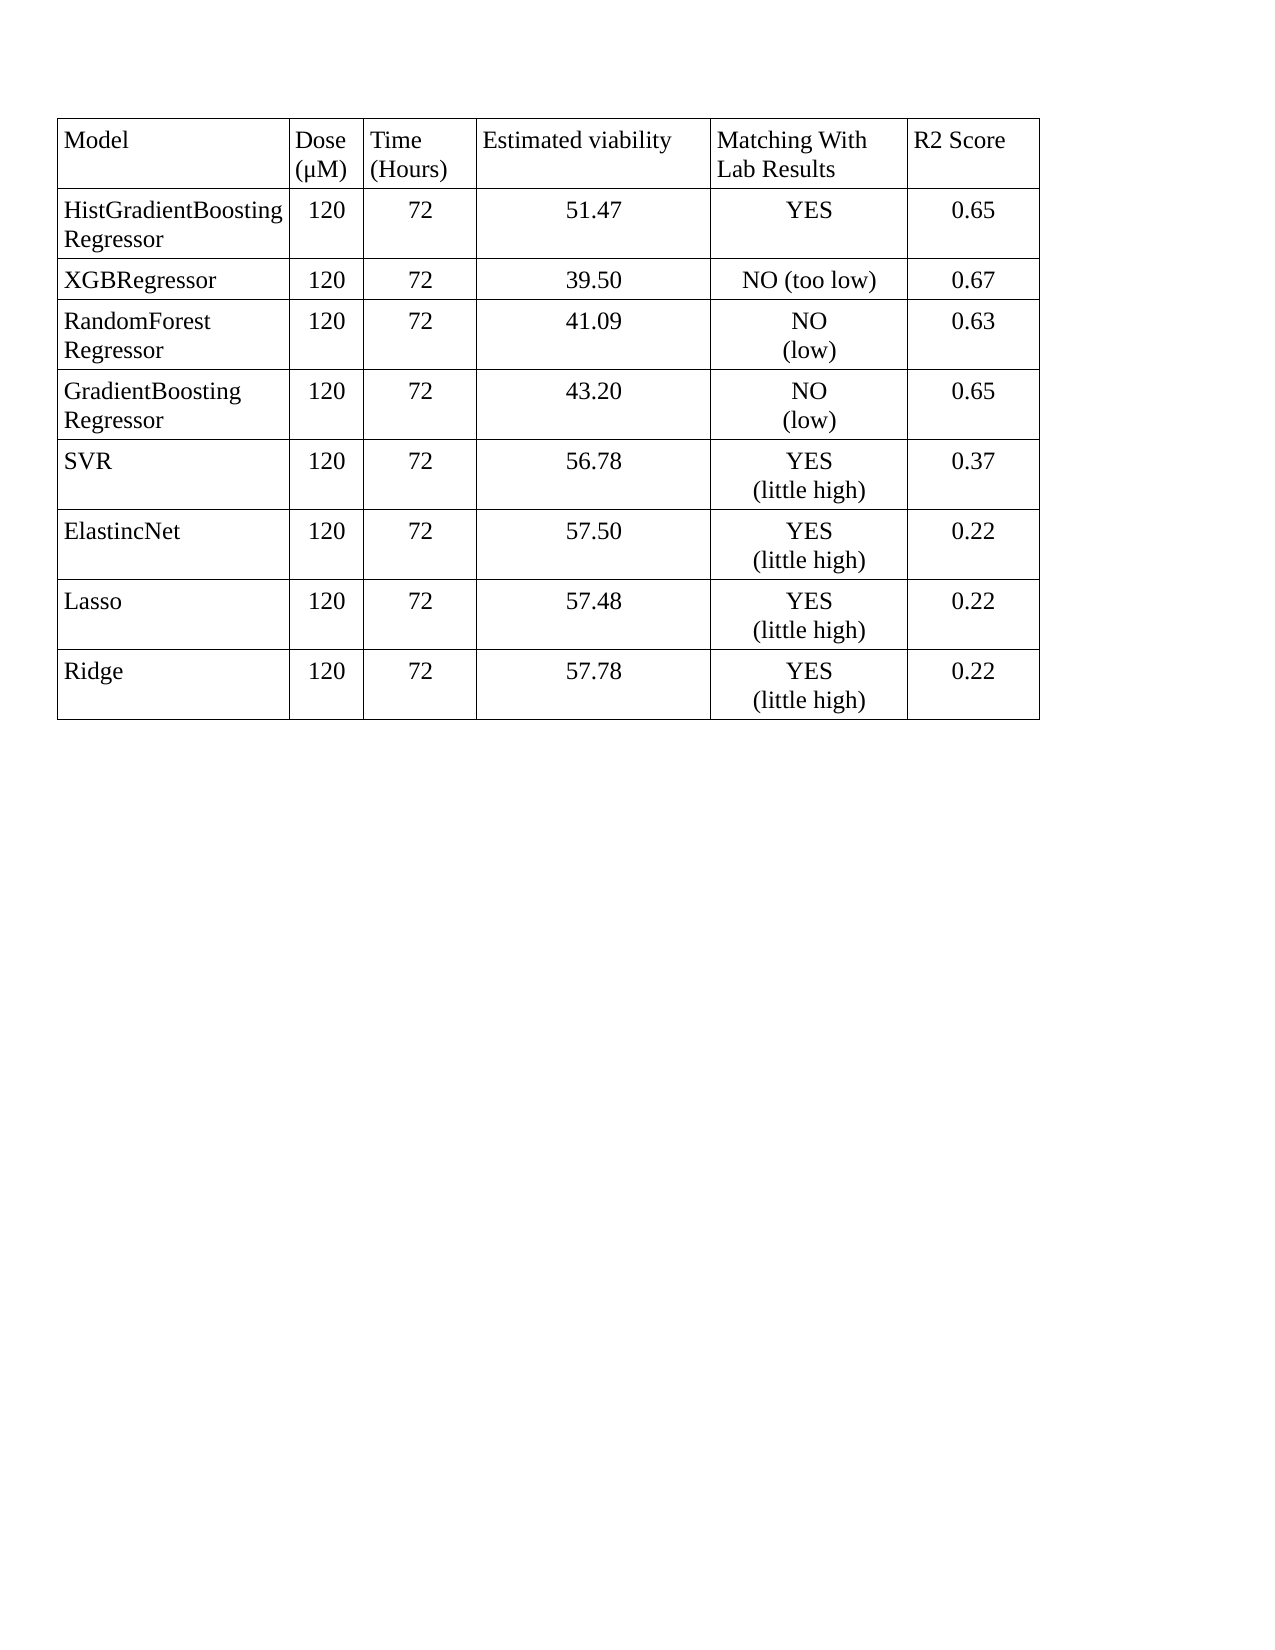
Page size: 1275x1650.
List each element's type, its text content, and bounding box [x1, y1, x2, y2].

table_cell 0.22 [908, 580, 1039, 649]
table_cell Lasso [58, 580, 289, 649]
table_cell YES [711, 189, 907, 258]
table_cell 120 [290, 440, 363, 509]
table_cell 120 [290, 650, 363, 719]
table_header Time (Hours) [364, 119, 476, 188]
table_cell 72 [364, 370, 476, 439]
table_cell GradientBoosting Regressor [58, 370, 289, 439]
table_cell YES (little high) [711, 650, 907, 719]
table_cell 72 [364, 189, 476, 258]
table_cell 72 [364, 440, 476, 509]
table_cell XGBRegressor [58, 259, 289, 299]
table_cell 120 [290, 510, 363, 579]
table_cell 72 [364, 650, 476, 719]
table_cell 120 [290, 580, 363, 649]
table_cell NO (too low) [711, 259, 907, 299]
table_header R2 Score [908, 119, 1039, 188]
table_cell 57.50 [477, 510, 710, 579]
table_cell NO (low) [711, 300, 907, 369]
table_cell 72 [364, 510, 476, 579]
table_cell 0.65 [908, 189, 1039, 258]
table_cell SVR [58, 440, 289, 509]
table_cell NO (low) [711, 370, 907, 439]
table_cell 56.78 [477, 440, 710, 509]
table_header Model [58, 119, 289, 188]
table_cell 41.09 [477, 300, 710, 369]
table_cell 0.22 [908, 650, 1039, 719]
table_cell YES (little high) [711, 580, 907, 649]
table_cell RandomForest Regressor [58, 300, 289, 369]
table_cell Ridge [58, 650, 289, 719]
table_header Dose (μM) [290, 119, 363, 188]
table_cell 43.20 [477, 370, 710, 439]
table_cell 120 [290, 370, 363, 439]
table_cell 51.47 [477, 189, 710, 258]
table_cell HistGradientBoosting Regressor [58, 189, 289, 258]
table_cell 72 [364, 259, 476, 299]
table_header Matching With Lab Results [711, 119, 907, 188]
table_cell 72 [364, 580, 476, 649]
table_cell 0.65 [908, 370, 1039, 439]
table_cell 0.67 [908, 259, 1039, 299]
table_cell 0.63 [908, 300, 1039, 369]
table_cell 120 [290, 189, 363, 258]
table_cell 72 [364, 300, 476, 369]
table_cell 0.22 [908, 510, 1039, 579]
table_cell 57.78 [477, 650, 710, 719]
table_cell 120 [290, 259, 363, 299]
table_cell 57.48 [477, 580, 710, 649]
table_cell 39.50 [477, 259, 710, 299]
table_cell YES (little high) [711, 510, 907, 579]
table_cell YES (little high) [711, 440, 907, 509]
table_cell 0.37 [908, 440, 1039, 509]
table_header Estimated viability [477, 119, 710, 188]
table_cell ElastincNet [58, 510, 289, 579]
table_cell 120 [290, 300, 363, 369]
